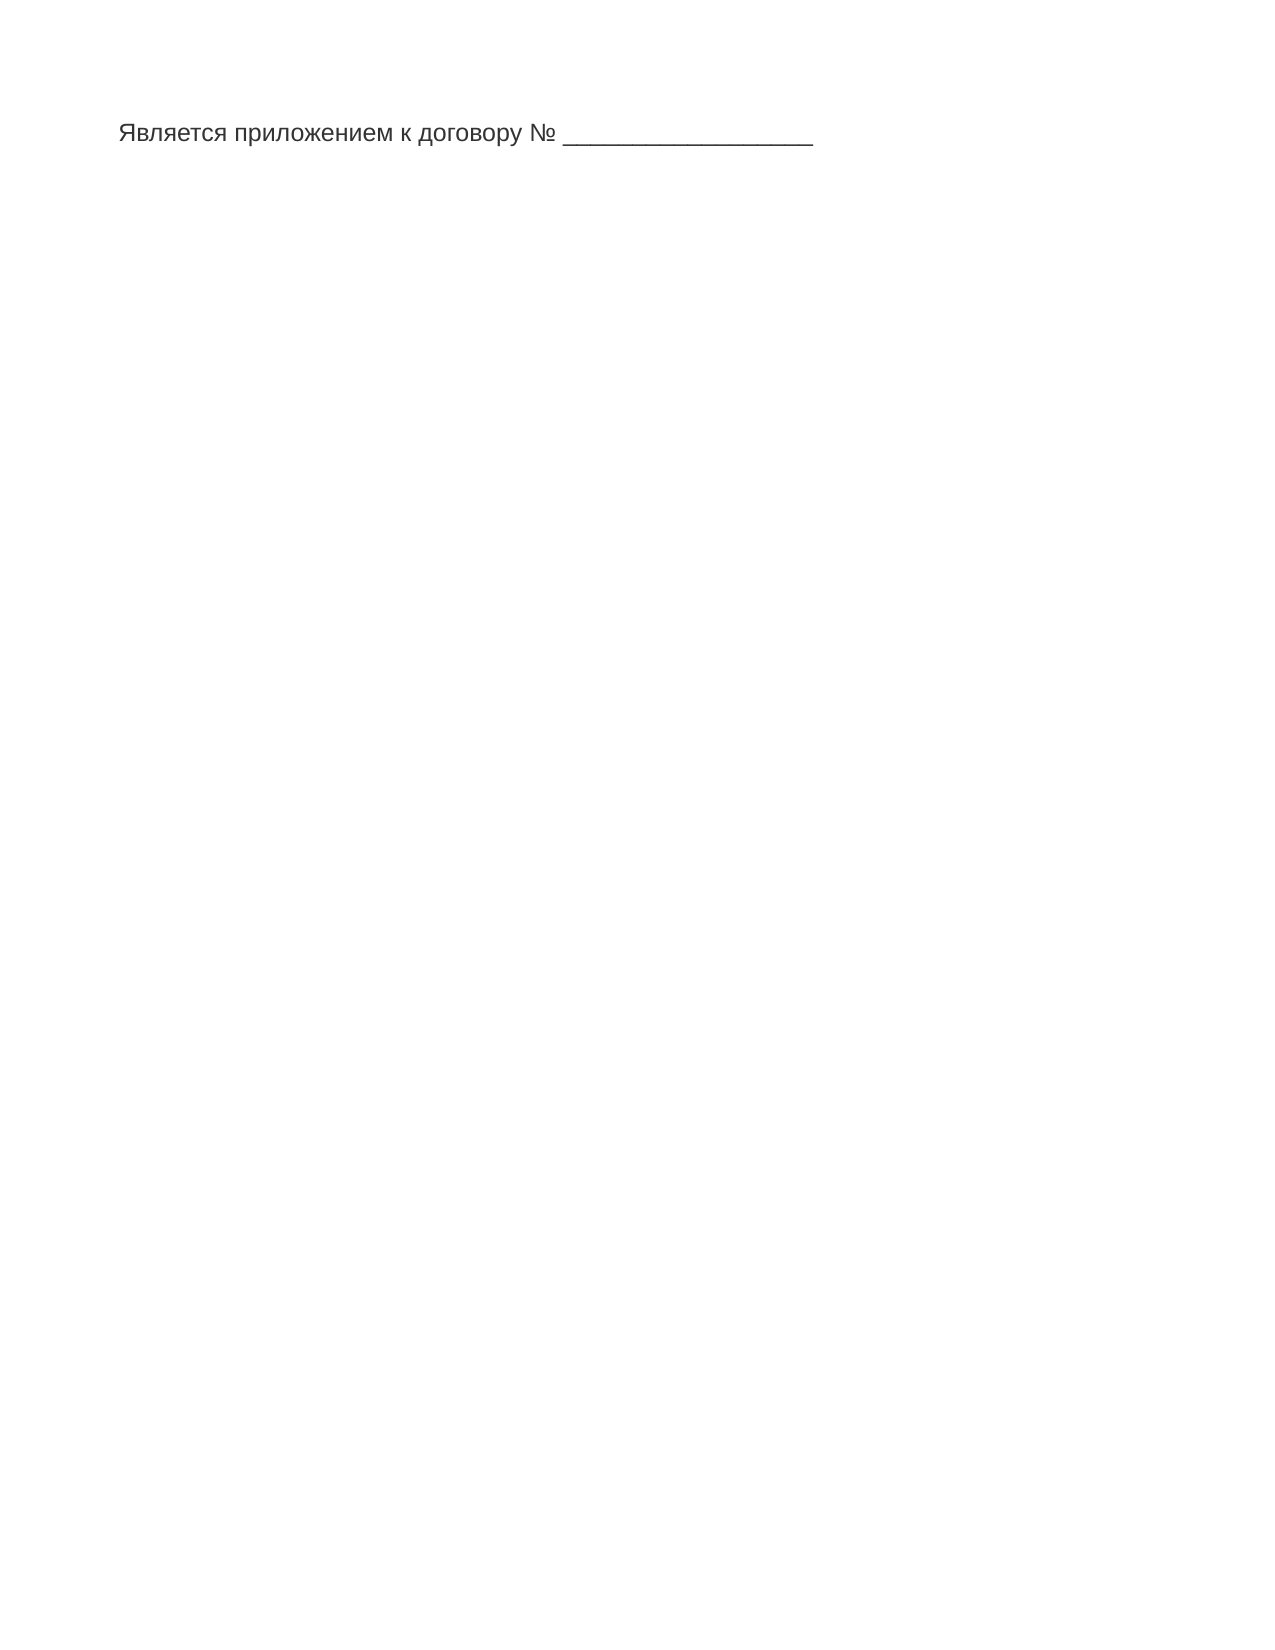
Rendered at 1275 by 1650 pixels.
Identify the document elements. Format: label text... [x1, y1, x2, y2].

text Является приложением к договору № __________________ [118, 118, 1157, 147]
